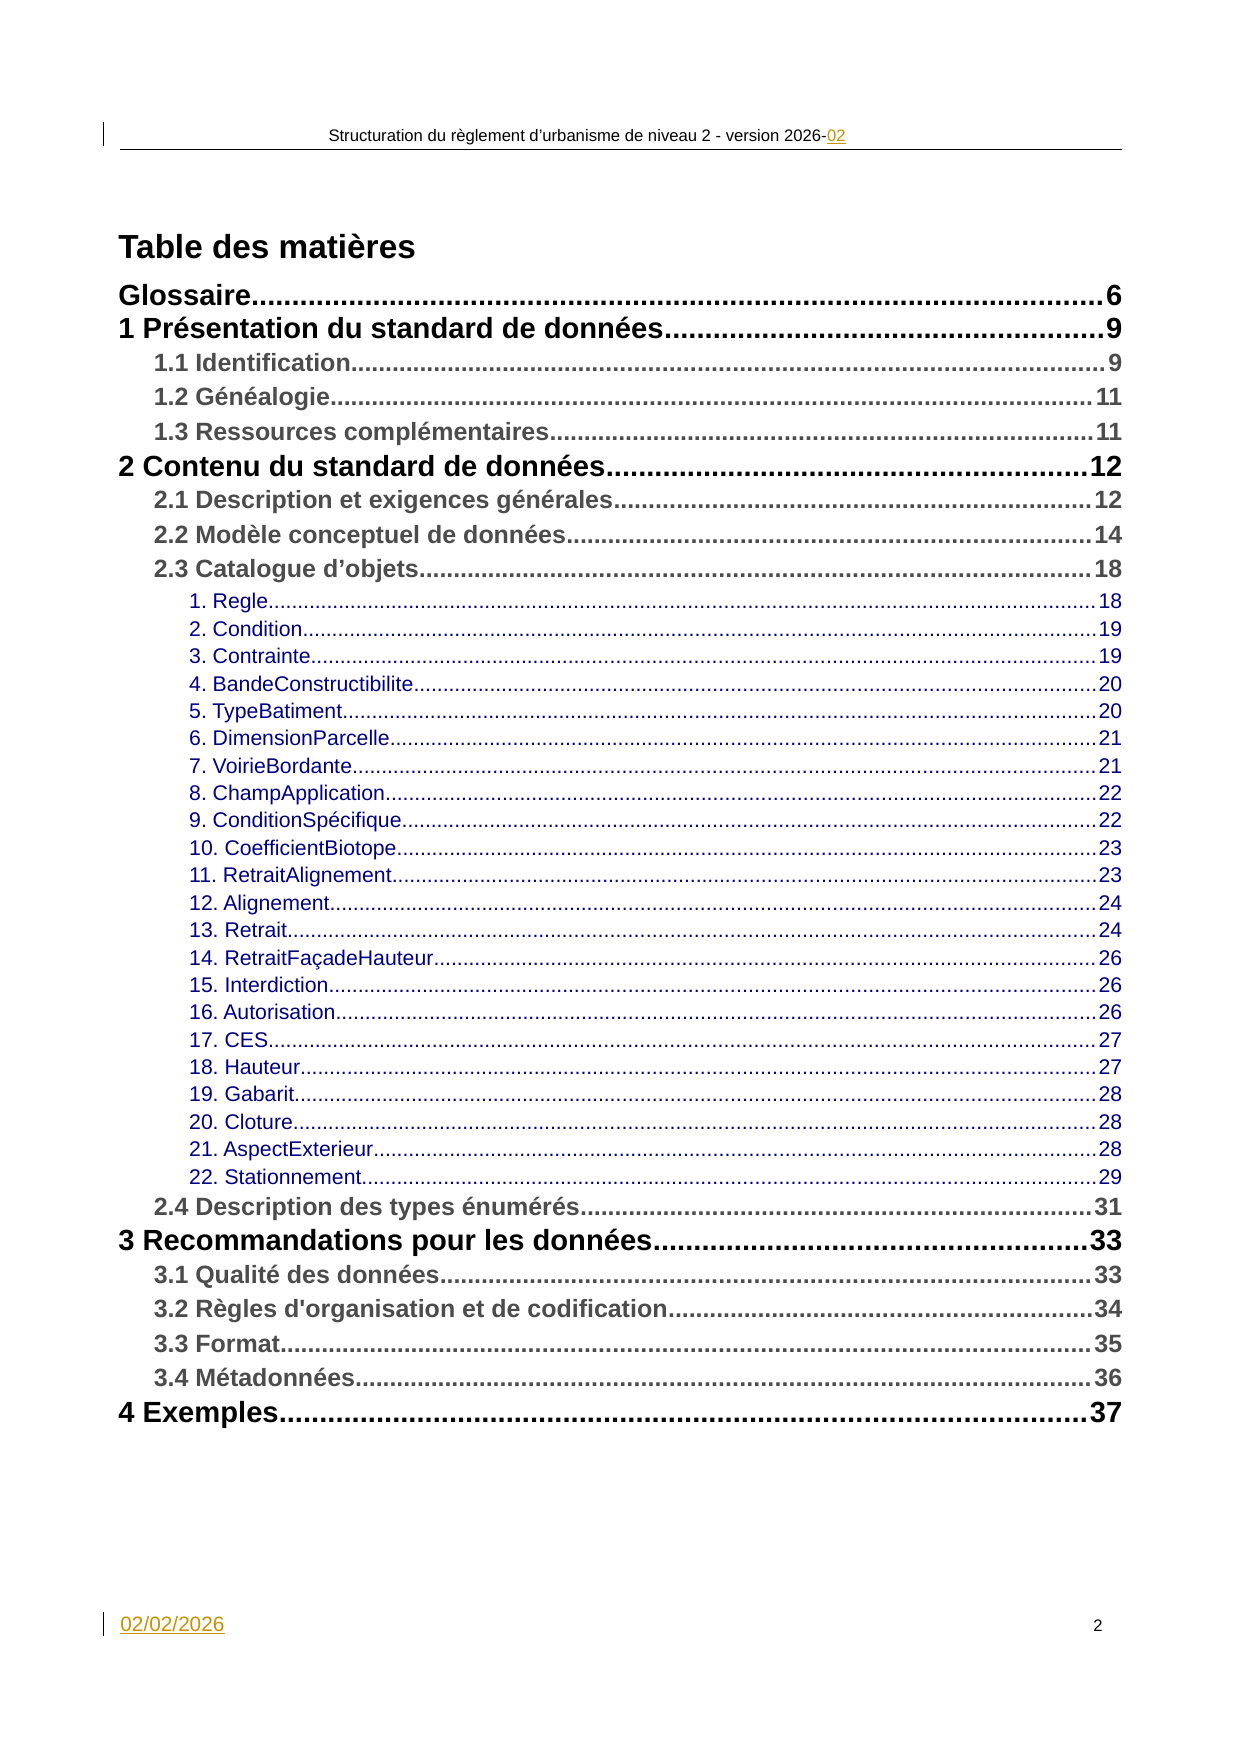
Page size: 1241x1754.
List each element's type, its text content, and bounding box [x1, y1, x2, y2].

subtitle Table des matières [118, 227, 1122, 265]
text 6. DimensionParcelle 21 [189, 726, 1122, 750]
text 3.2 Règles d'organisation et de codification 34 [153, 1294, 1122, 1323]
text 10. CoefficientBiotope 23 [189, 835, 1122, 860]
text 1.3 Ressources complémentaires 11 [153, 417, 1122, 446]
text 5. TypeBatiment 20 [189, 698, 1122, 723]
text 1.2 Généalogie 11 [153, 382, 1122, 411]
text 18. Hauteur 27 [189, 1054, 1122, 1079]
text 3. Contrainte 19 [189, 643, 1122, 668]
text 21. AspectExterieur 28 [189, 1137, 1122, 1161]
text 7. VoirieBordante 21 [189, 753, 1122, 778]
text 3 Recommandations pour les données 33 [118, 1223, 1122, 1257]
text 4. BandeConstructibilite 20 [189, 671, 1122, 695]
text 14. RetraitFaçadeHauteur 26 [189, 945, 1122, 969]
text 8. ChampApplication 22 [189, 781, 1122, 805]
text 1.1 Identification 9 [153, 348, 1122, 376]
text 2.1 Description et exigences générales 12 [153, 485, 1122, 514]
text 2.2 Modèle conceptuel de données 14 [153, 519, 1122, 548]
text 2. Condition 19 [189, 616, 1122, 641]
text 16. Autorisation 26 [189, 1000, 1122, 1024]
text 3.4 Métadonnées 36 [153, 1363, 1122, 1392]
text 19. Gabarit 28 [189, 1082, 1122, 1106]
text 20. Cloture 28 [189, 1109, 1122, 1134]
text 9. ConditionSpécifique 22 [189, 808, 1122, 832]
text 4 Exemples 37 [118, 1395, 1122, 1428]
text 2 Contenu du standard de données 12 [118, 448, 1122, 482]
text 11. RetraitAlignement 23 [189, 863, 1122, 887]
text 2.4 Description des types énumérés 31 [153, 1191, 1122, 1220]
text 13. Retrait 24 [189, 917, 1122, 942]
text 3.3 Format 35 [153, 1329, 1122, 1357]
text 17. CES 27 [189, 1027, 1122, 1052]
text Glossaire 6 [118, 278, 1122, 311]
text 2.3 Catalogue d’objets 18 [153, 554, 1122, 583]
text 3.1 Qualité des données 33 [153, 1259, 1122, 1288]
text 15. Interdiction 26 [189, 972, 1122, 997]
text 12. Alignement 24 [189, 890, 1122, 914]
text 1. Regle 18 [189, 589, 1122, 613]
text 22. Stationnement 29 [189, 1164, 1122, 1188]
text 1 Présentation du standard de données 9 [118, 311, 1122, 345]
